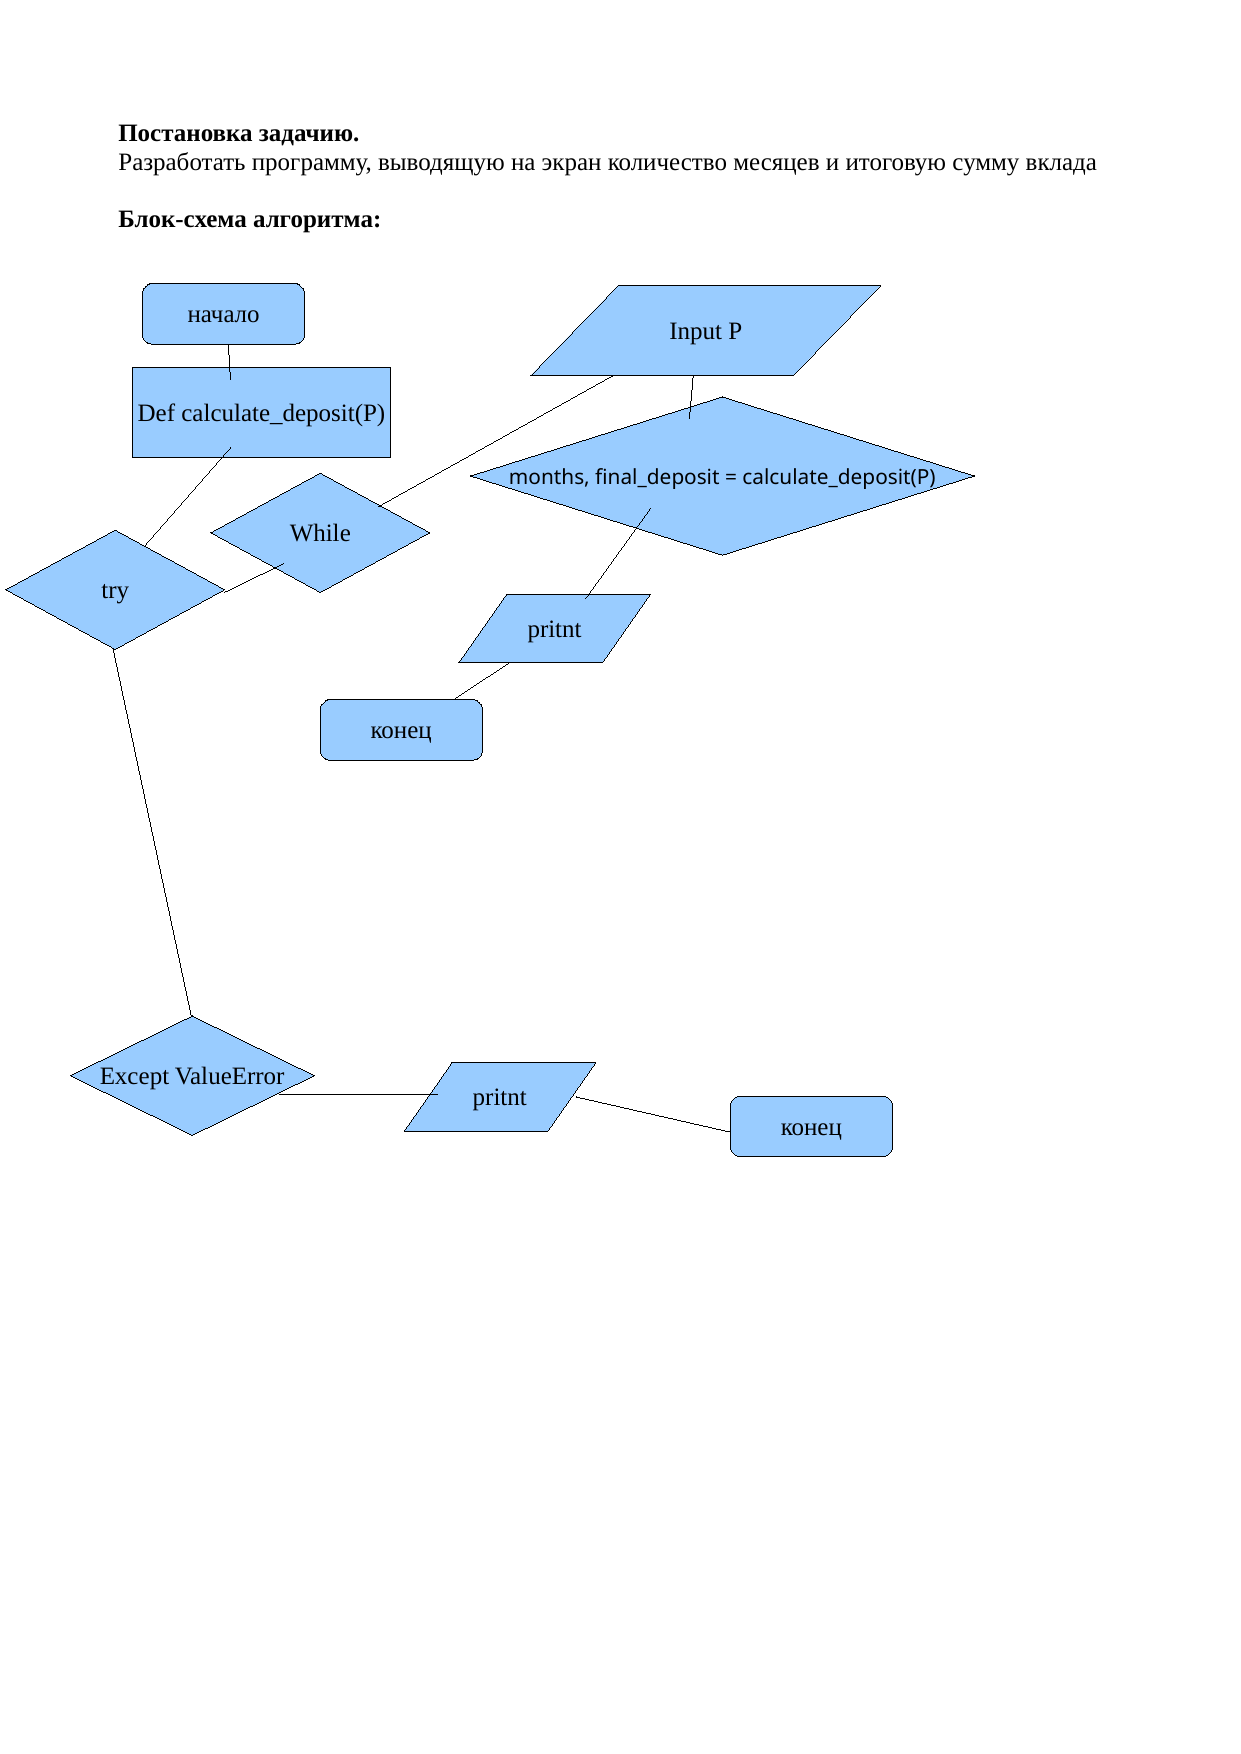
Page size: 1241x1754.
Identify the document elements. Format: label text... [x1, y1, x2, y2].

text Разработать программу, выводящую на экран количество месяцев и итоговую сумму вклада [118, 147, 1122, 176]
text Блок-схема алгоритма: [118, 204, 1122, 233]
text Постановка задачию. [118, 118, 1122, 147]
